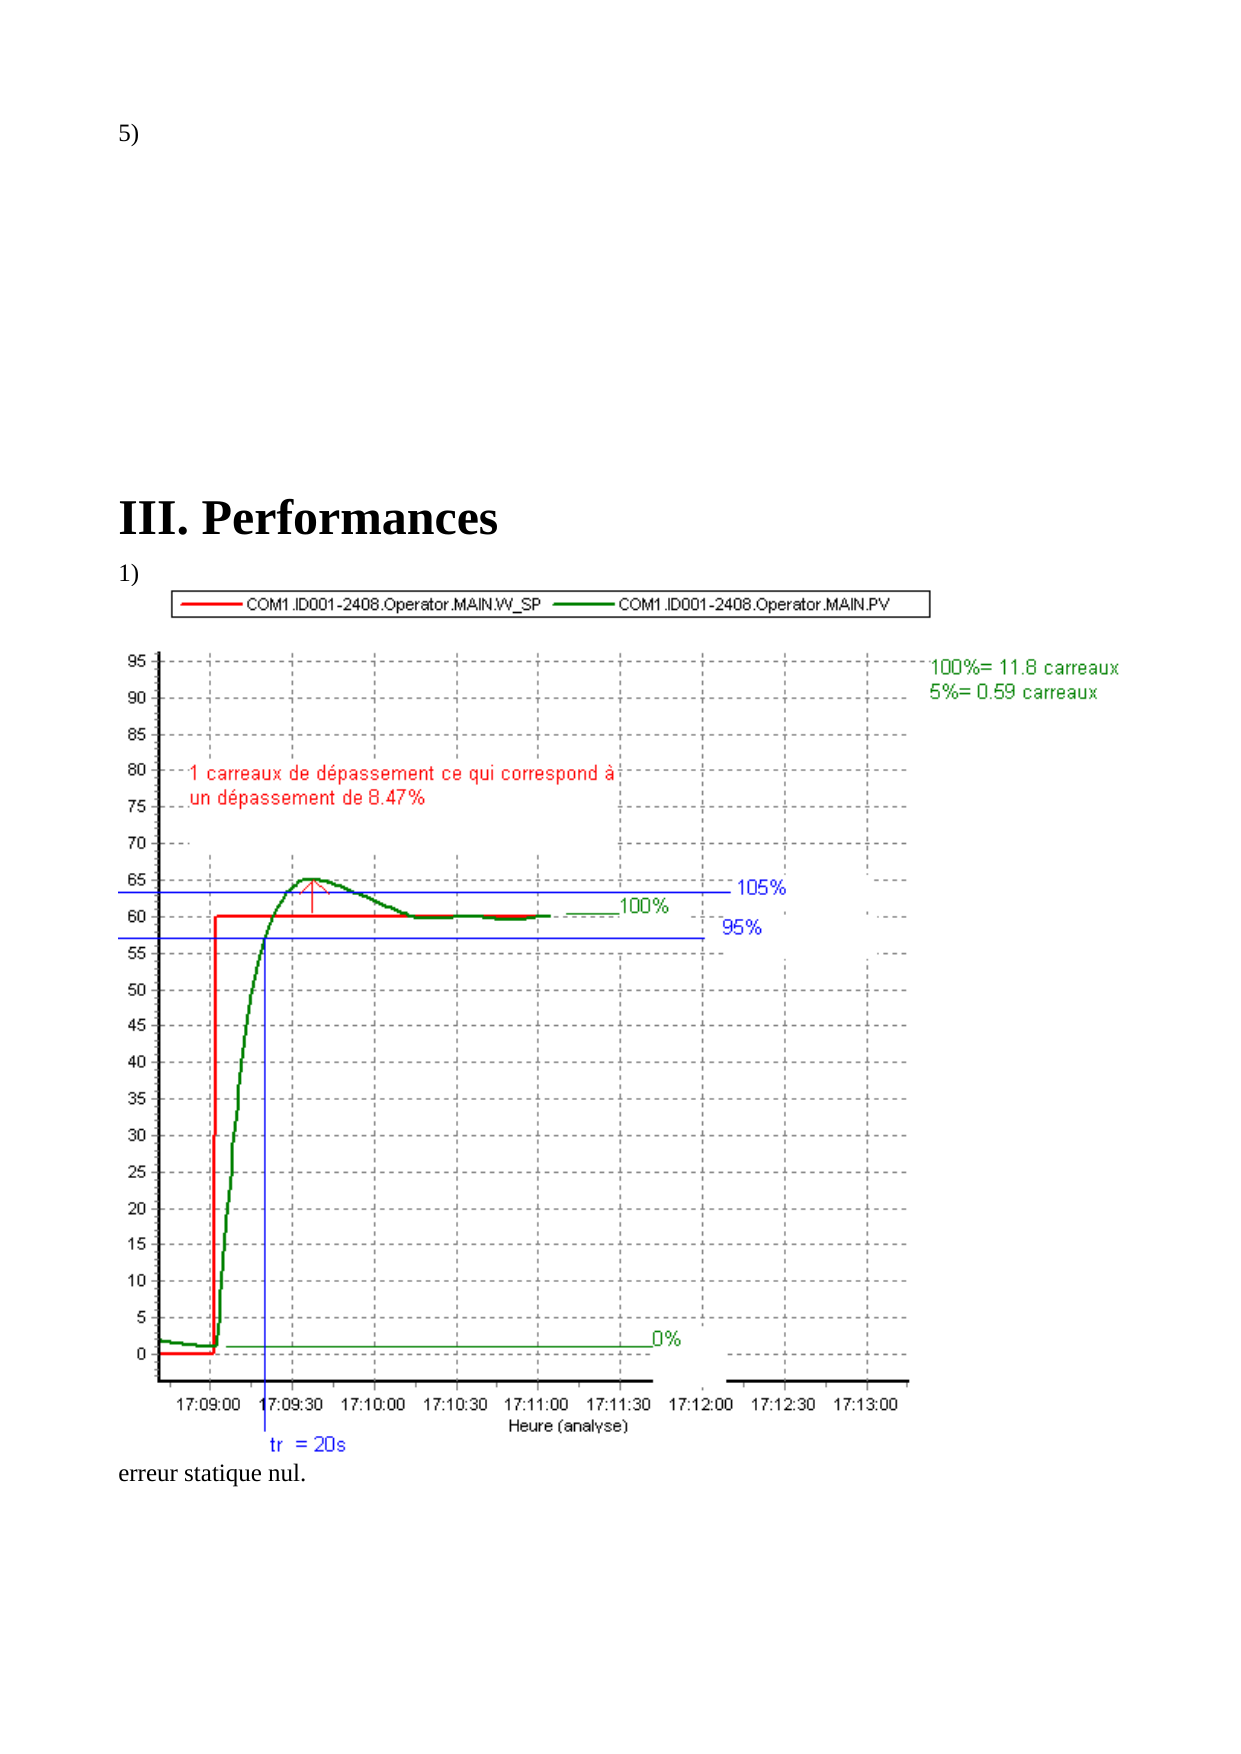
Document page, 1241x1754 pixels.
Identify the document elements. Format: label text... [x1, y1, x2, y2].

text 1) [118, 558, 1122, 586]
text erreur statique nul. [118, 1458, 1122, 1487]
subtitle III. Performances [118, 488, 1122, 546]
text 5) [118, 118, 1122, 147]
